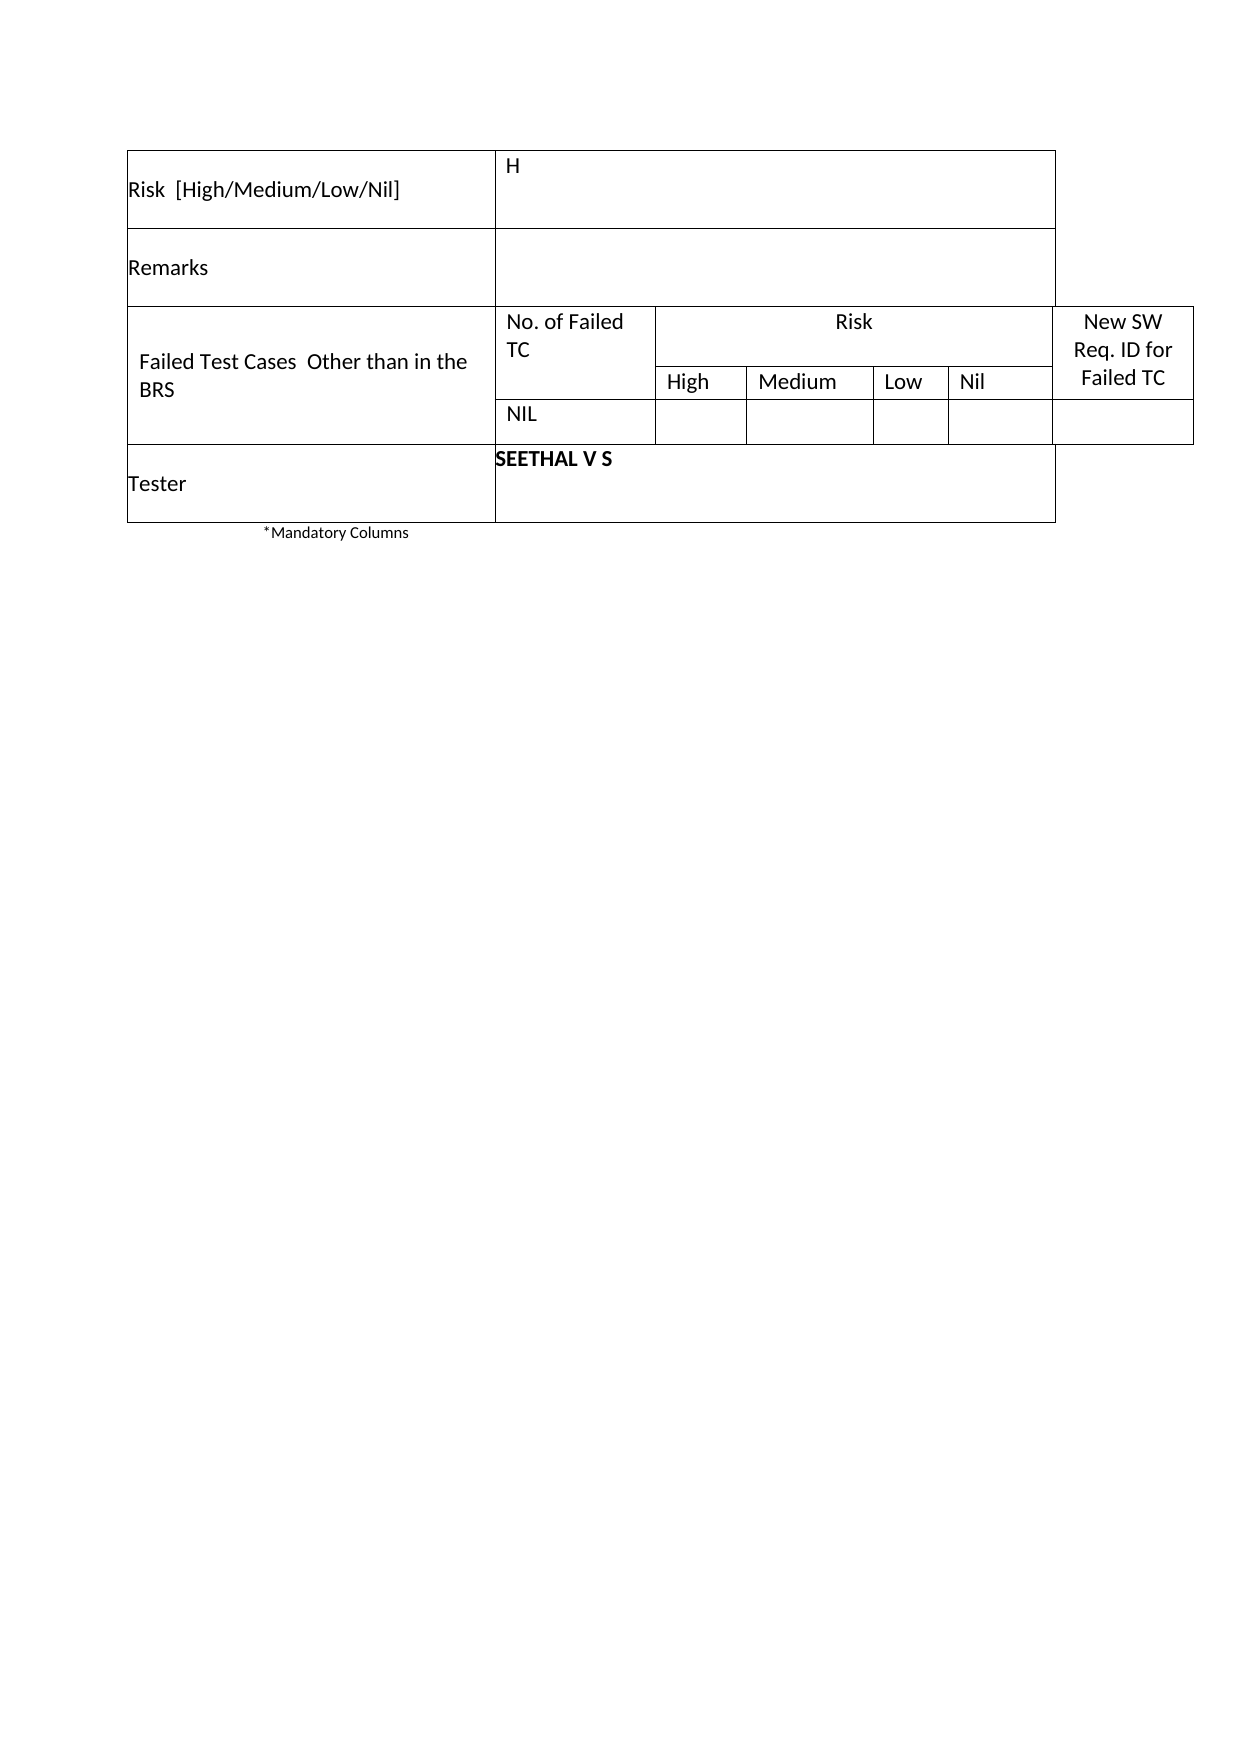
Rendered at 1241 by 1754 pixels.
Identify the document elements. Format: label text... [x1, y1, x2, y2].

table_cell H [496, 151, 1055, 228]
table_cell [874, 400, 948, 443]
table_cell [1185, 445, 1189, 522]
table_cell [1185, 228, 1189, 306]
table_cell New SW Req. ID for Failed TC [1053, 307, 1193, 398]
table_cell [1181, 445, 1185, 522]
table_cell Low [874, 367, 948, 398]
table_cell [1189, 228, 1194, 306]
table_cell Tester [128, 445, 495, 522]
table_cell Risk [High/Medium/Low/Nil] [128, 151, 495, 228]
table_cell Failed Test Cases Other than in the BRS [128, 307, 495, 443]
table_cell [1056, 228, 1181, 306]
table_cell [1181, 150, 1185, 228]
table_cell [1189, 150, 1194, 228]
table_cell [1056, 445, 1181, 522]
table_cell [496, 229, 1055, 306]
table_cell [747, 400, 873, 443]
table_cell SEETHAL V S [496, 445, 1055, 522]
table_cell Medium [747, 367, 873, 398]
table_cell Nil [949, 367, 1052, 398]
table_cell [1181, 228, 1185, 306]
table_cell [1053, 400, 1193, 443]
table_cell [656, 400, 746, 443]
table_cell No. of Failed TC [496, 307, 655, 398]
table_cell NIL [496, 400, 655, 443]
table_cell [1056, 150, 1181, 228]
table_cell [1189, 445, 1194, 522]
table_cell Remarks [128, 229, 495, 306]
table_cell High [656, 367, 746, 398]
list *Mandatory Columns [262, 523, 1090, 543]
table_cell [949, 400, 1052, 443]
table_cell [1185, 150, 1189, 228]
table_cell Risk [656, 307, 1052, 366]
